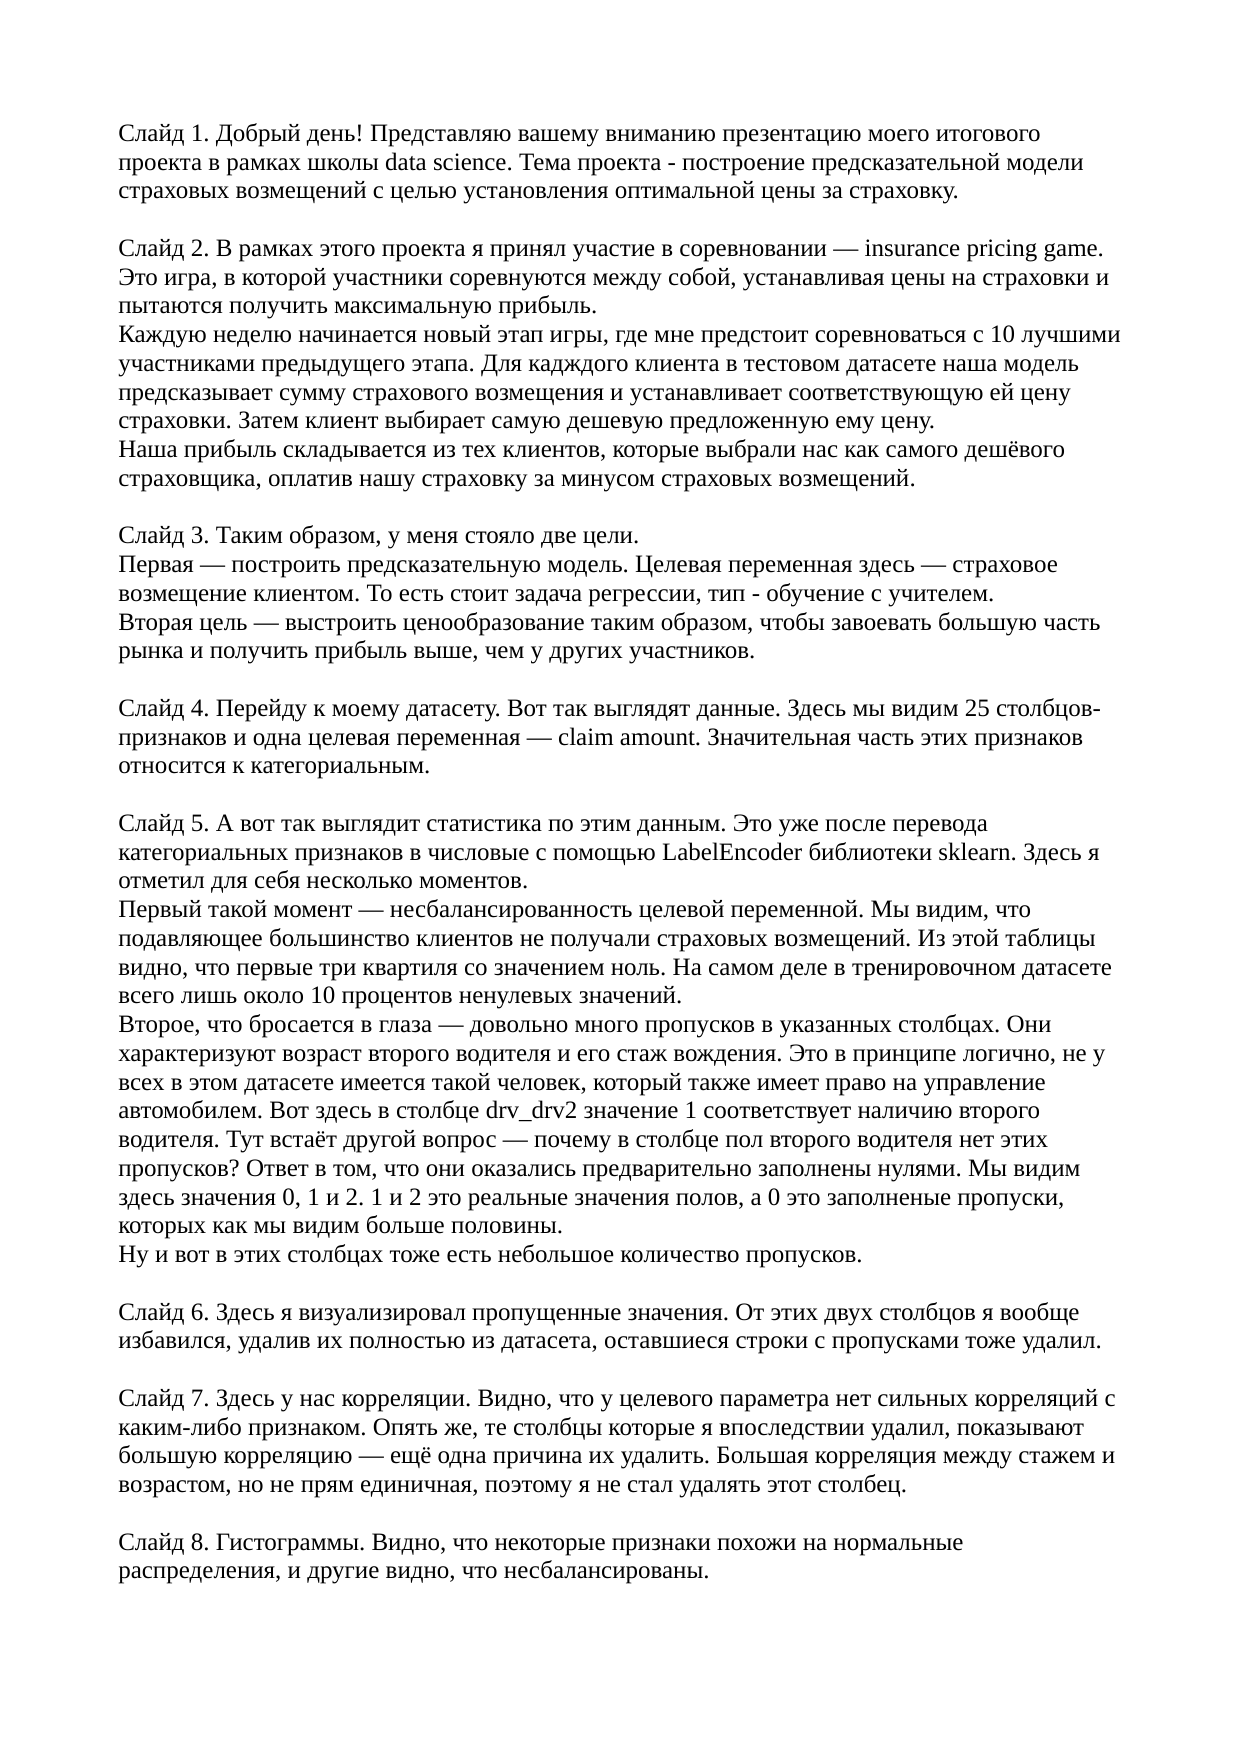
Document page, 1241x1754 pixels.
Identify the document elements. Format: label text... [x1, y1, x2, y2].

text Слайд 1. Добрый день! Представляю вашему вниманию презентацию моего итогового проекта в рамках школы data science. Тема проекта - построение предсказательной модели страховых возмещений с целью установления оптимальной цены за страховку. [118, 118, 1122, 204]
text Вторая цель — выстроить ценообразование таким образом, чтобы завоевать большую часть рынка и получить прибыль выше, чем у других участников. [118, 607, 1122, 664]
text Второе, что бросается в глаза — довольно много пропусков в указанных столбцах. Они характеризуют возраст второго водителя и его стаж вождения. Это в принципе логично, не у всех в этом датасете имеется такой человек, который также имеет право на управление автомобилем. Вот здесь в столбце drv_drv2 значение 1 соответствует наличию второго водителя. Тут встаёт другой вопрос — почему в столбце пол второго водителя нет этих пропусков? Ответ в том, что они оказались предварительно заполнены нулями. Мы видим здесь значения 0, 1 и 2. 1 и 2 это реальные значения полов, а 0 это заполненые пропуски, которых как мы видим больше половины. [118, 1009, 1122, 1239]
text Слайд 4. Перейду к моему датасету. Вот так выглядят данные. Здесь мы видим 25 столбцов-признаков и одна целевая переменная — claim amount. Значительная часть этих признаков относится к категориальным. [118, 693, 1122, 779]
text Слайд 7. Здесь у нас корреляции. Видно, что у целевого параметра нет сильных корреляций с каким-либо признаком. Опять же, те столбцы которые я впоследствии удалил, показывают большую корреляцию — ещё одна причина их удалить. Большая корреляция между стажем и возрастом, но не прям единичная, поэтому я не стал удалять этот столбец. [118, 1383, 1122, 1498]
text Первая — построить предсказательную модель. Целевая переменная здесь — страховое возмещение клиентом. То есть стоит задача регрессии, тип - обучение с учителем. [118, 549, 1122, 607]
text Первый такой момент — несбалансированность целевой переменной. Мы видим, что подавляющее большинство клиентов не получали страховых возмещений. Из этой таблицы видно, что первые три квартиля со значением ноль. На самом деле в тренировочном датасете всего лишь около 10 процентов ненулевых значений. [118, 894, 1122, 1009]
text Слайд 2. В рамках этого проекта я принял участие в соревновании — insurance pricing game. Это игра, в которой участники соревнуются между собой, устанавливая цены на страховки и пытаются получить максимальную прибыль. [118, 233, 1122, 319]
text Ну и вот в этих столбцах тоже есть небольшое количество пропусков. [118, 1239, 1122, 1268]
text Слайд 3. Таким образом, у меня стояло две цели. [118, 521, 1122, 549]
text Слайд 6. Здесь я визуализировал пропущенные значения. От этих двух столбцов я вообще избавился, удалив их полностью из датасета, оставшиеся строки с пропусками тоже удалил. [118, 1297, 1122, 1354]
text Слайд 8. Гистограммы. Видно, что некоторые признаки похожи на нормальные распределения, и другие видно, что несбалансированы. [118, 1527, 1122, 1584]
text Каждую неделю начинается новый этап игры, где мне предстоит соревноваться с 10 лучшими участниками предыдущего этапа. Для кадждого клиента в тестовом датасете наша модель предсказывает сумму страхового возмещения и устанавливает соответствующую ей цену страховки. Затем клиент выбирает самую дешевую предложенную ему цену. [118, 319, 1122, 434]
text Наша прибыль складывается из тех клиентов, которые выбрали нас как самого дешёвого страховщика, оплатив нашу страховку за минусом страховых возмещений. [118, 434, 1122, 492]
text Слайд 5. А вот так выглядит статистика по этим данным. Это уже после перевода категориальных признаков в числовые с помощью LabelEncoder библиотеки sklearn. Здесь я отметил для себя несколько моментов. [118, 808, 1122, 894]
